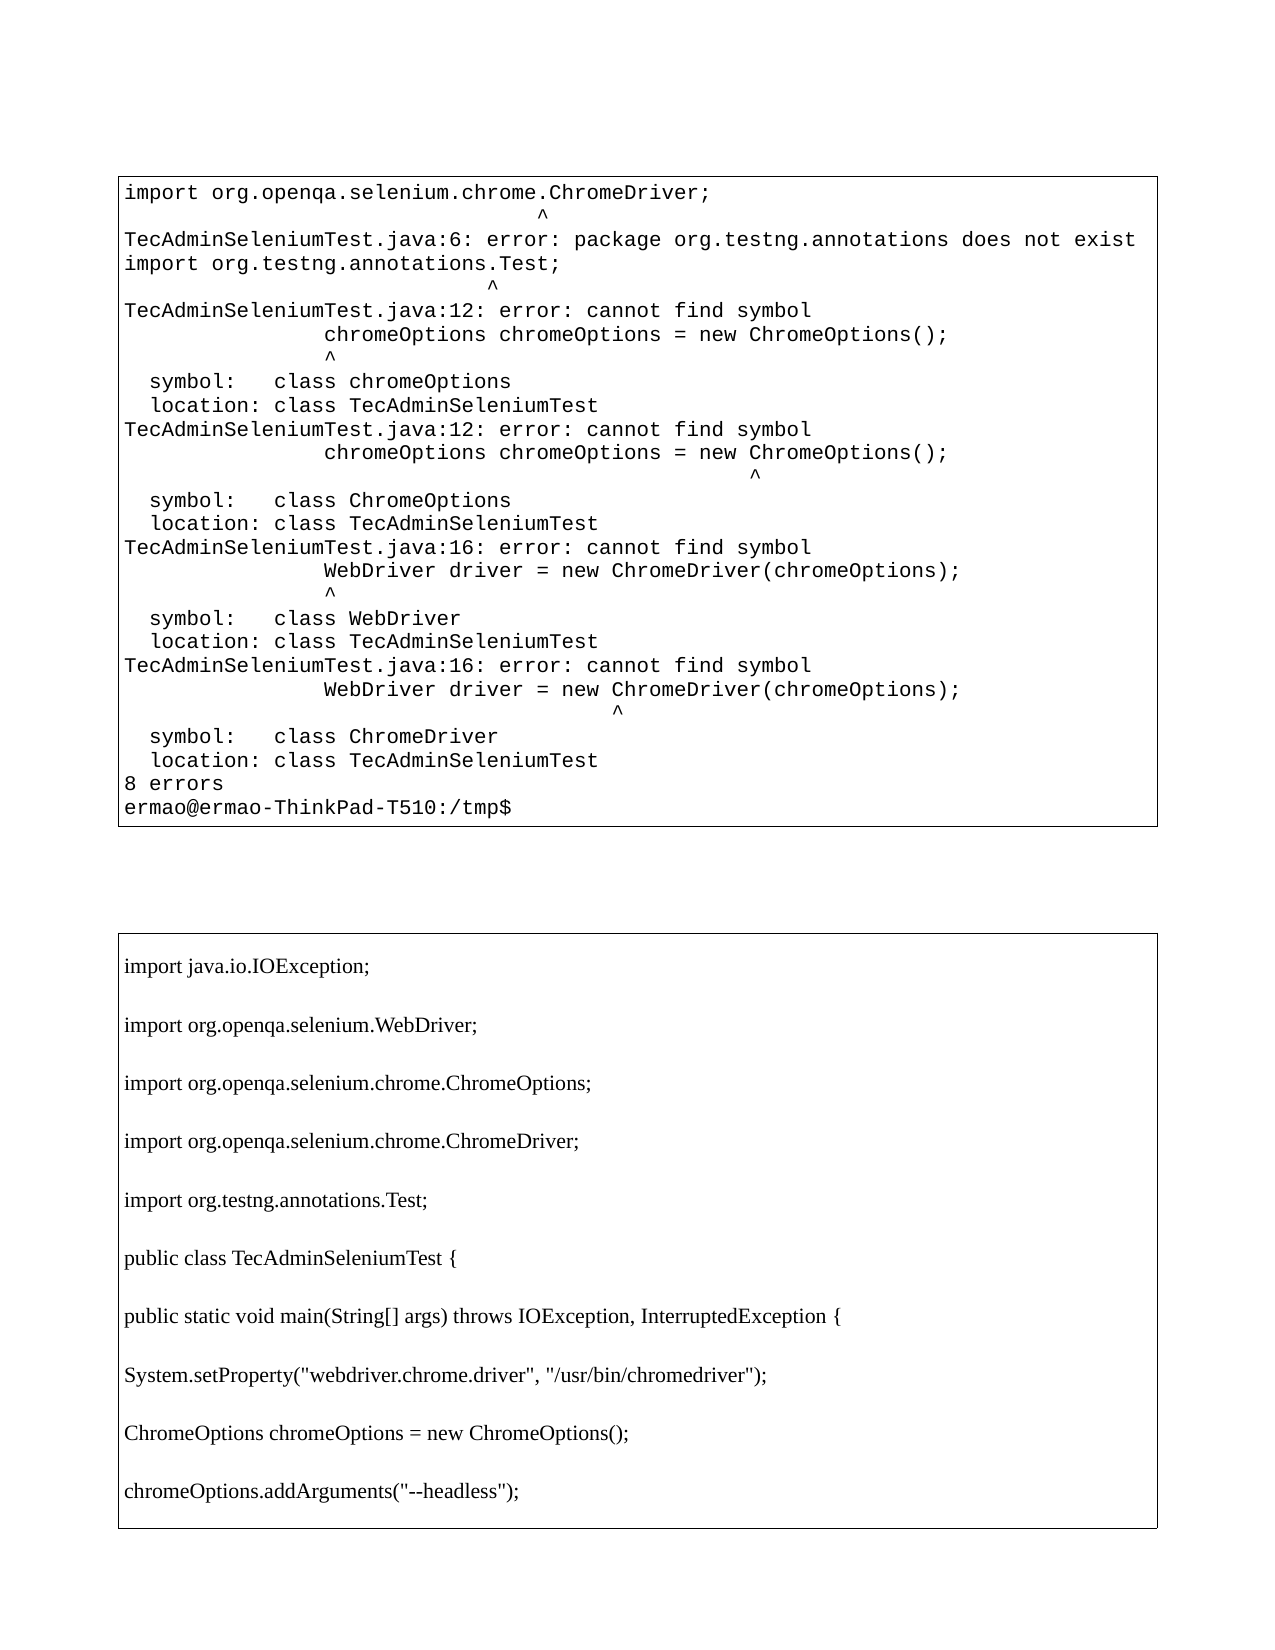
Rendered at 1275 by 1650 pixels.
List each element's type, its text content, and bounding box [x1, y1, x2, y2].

table_header import java.io.IOException; import org.openqa.selenium.WebDriver; import org.openqa.selenium.chrome.ChromeOptions; import org.openqa.selenium.chrome.ChromeDriver; import org.testng.annotations.Test; public class TecAdminSeleniumTest { public static void main(String[] args) throws IOException, InterruptedException { System.setProperty("webdriver.chrome.driver", "/usr/bin/chromedriver"); ChromeOptions chromeOptions = new ChromeOptions(); chromeOptions.addArguments("--headless"); [119, 934, 1157, 1528]
table_header import org.openqa.selenium.chrome.ChromeDriver; ^ TecAdminSeleniumTest.java:6: error: package org.testng.annotations does not exist import org.testng.annotations.Test; ^ TecAdminSeleniumTest.java:12: error: cannot find symbol chromeOptions chromeOptions = new ChromeOptions(); ^ symbol: class chromeOptions location: class TecAdminSeleniumTest TecAdminSeleniumTest.java:12: error: cannot find symbol chromeOptions chromeOptions = new ChromeOptions(); ^ symbol: class ChromeOptions location: class TecAdminSeleniumTest TecAdminSeleniumTest.java:16: error: cannot find symbol WebDriver driver = new ChromeDriver(chromeOptions); ^ symbol: class WebDriver location: class TecAdminSeleniumTest TecAdminSeleniumTest.java:16: error: cannot find symbol WebDriver driver = new ChromeDriver(chromeOptions); ^ symbol: class ChromeDriver location: class TecAdminSeleniumTest 8 errors ermao@ermao-ThinkPad-T510:/tmp$ [119, 177, 1157, 826]
